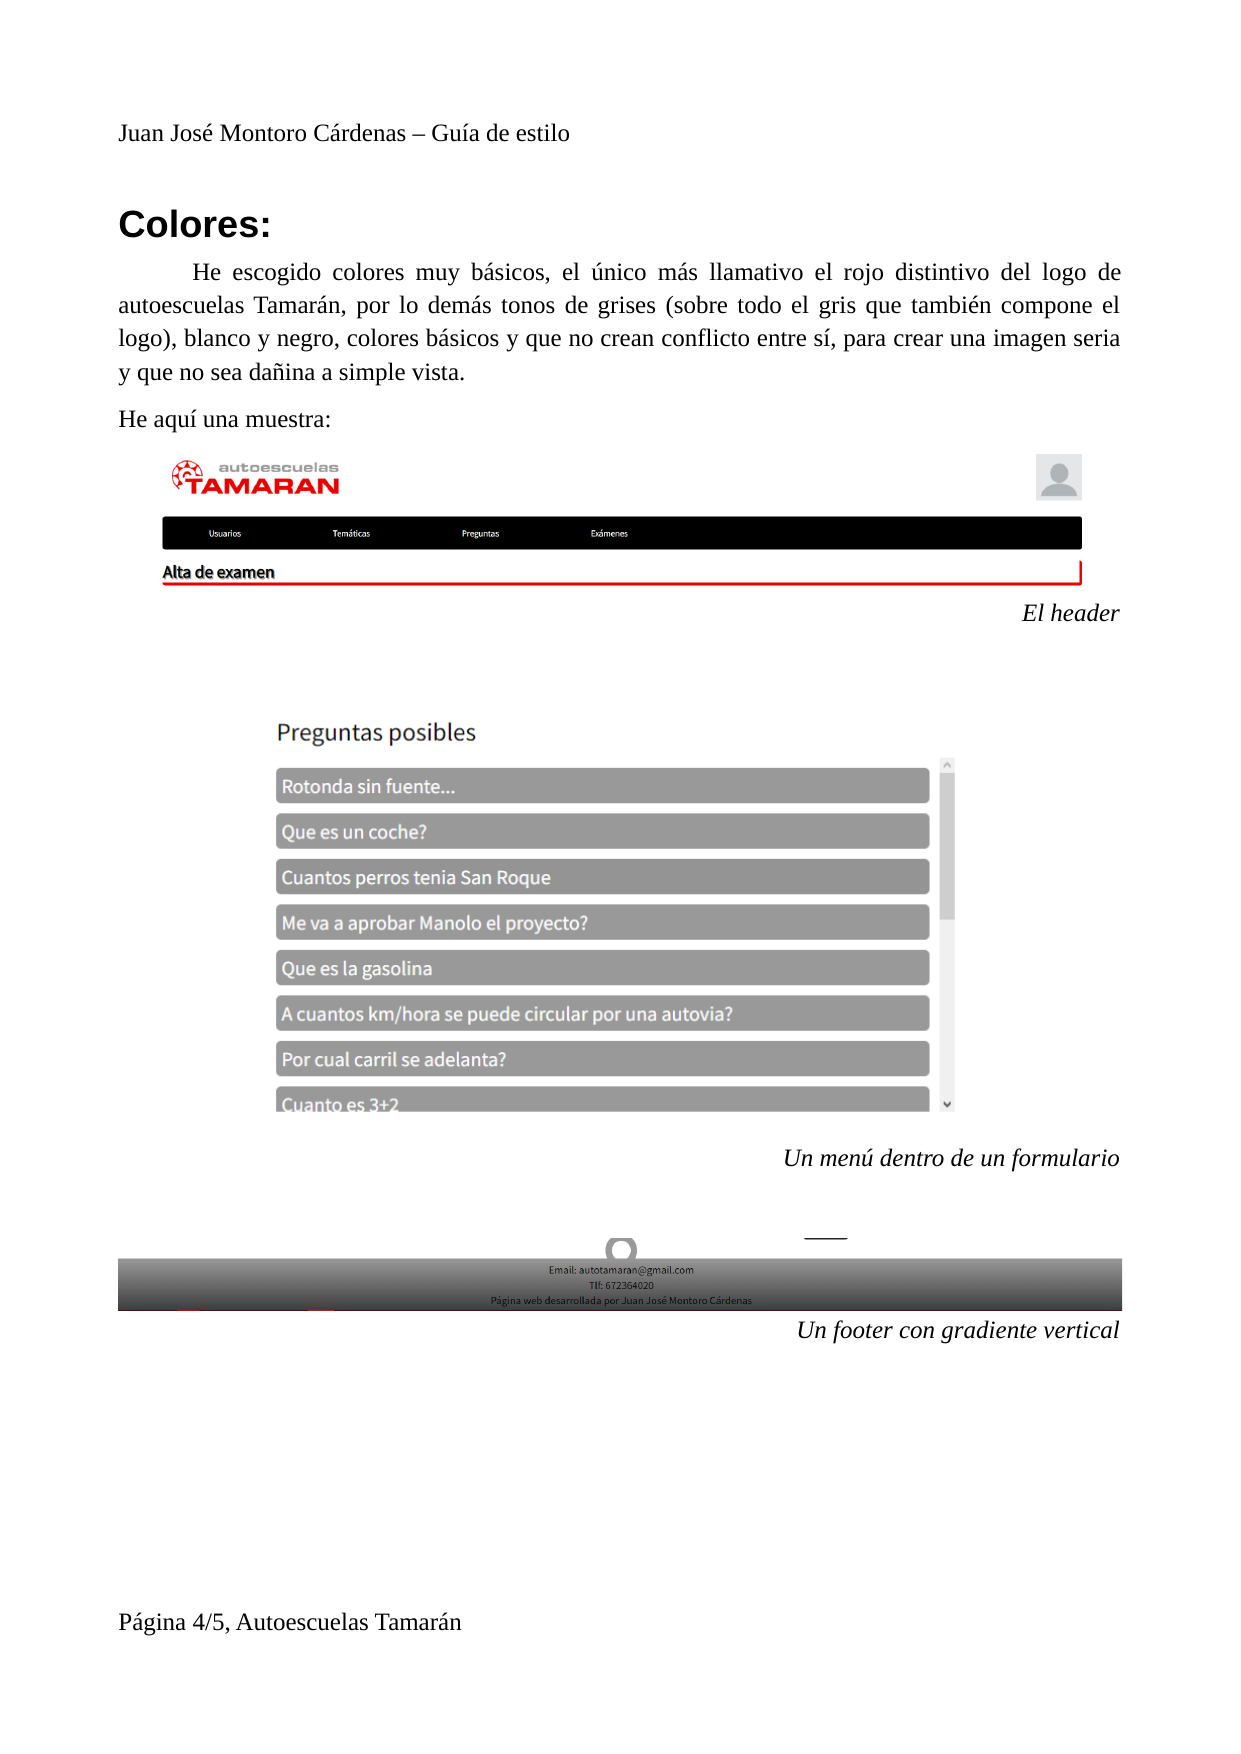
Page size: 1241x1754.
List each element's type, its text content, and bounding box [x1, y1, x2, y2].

text Un footer con gradiente vertical [118, 1311, 1122, 1344]
picture [263, 692, 977, 1140]
text El header [118, 452, 1122, 626]
picture [118, 1238, 1123, 1311]
subtitle Colores: [118, 201, 1122, 245]
text He aquí una muestra: [118, 404, 1122, 433]
picture [146, 451, 1095, 594]
text Un menú dentro de un formulario [118, 693, 1122, 1172]
text He escogido colores muy básicos, el único más llamativo el rojo distintivo del logo de autoescuelas Tamarán, por lo demás tonos de grises (sobre todo el gris que también compone el logo), blanco y negro, colores básicos y que no crean conflicto entre sí, para crear una imagen seria y que no sea dañina a simple vista. [118, 257, 1122, 385]
